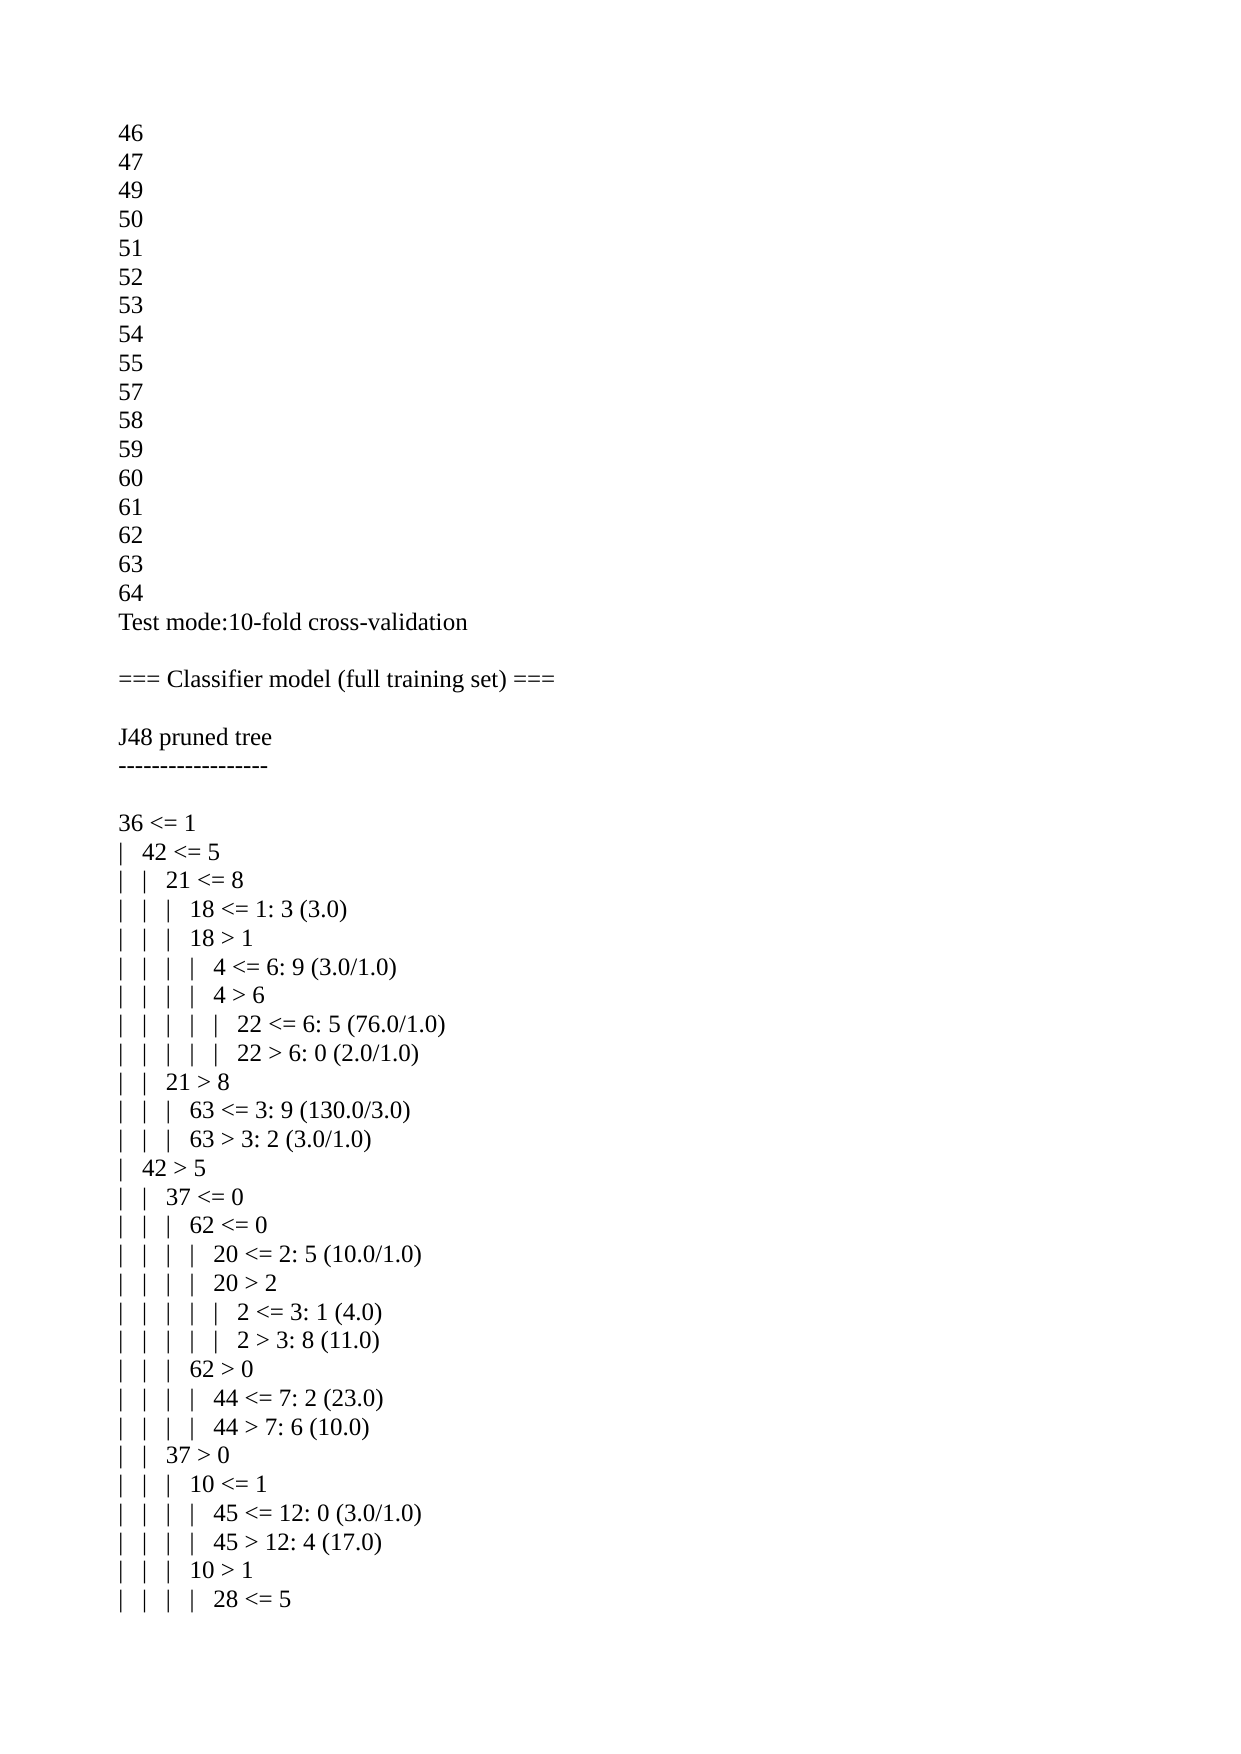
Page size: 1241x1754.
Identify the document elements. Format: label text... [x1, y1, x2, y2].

text 53 [118, 291, 1122, 319]
text | | 37 > 0 [118, 1441, 1122, 1469]
text 62 [118, 521, 1122, 549]
text | | | | 44 > 7: 6 (10.0) [118, 1412, 1122, 1441]
text 46 [118, 118, 1122, 147]
text | | | 62 > 0 [118, 1354, 1122, 1383]
text 60 [118, 463, 1122, 492]
text | | | 18 > 1 [118, 923, 1122, 952]
text | | | | | 22 > 6: 0 (2.0/1.0) [118, 1038, 1122, 1067]
text 59 [118, 434, 1122, 463]
text 36 <= 1 [118, 808, 1122, 837]
text | | | | | 2 > 3: 8 (11.0) [118, 1326, 1122, 1354]
text | | | 10 > 1 [118, 1556, 1122, 1584]
text | | 37 <= 0 [118, 1182, 1122, 1211]
text | | | | 45 <= 12: 0 (3.0/1.0) [118, 1498, 1122, 1527]
text | | | 63 <= 3: 9 (130.0/3.0) [118, 1096, 1122, 1124]
text 55 [118, 348, 1122, 377]
text 58 [118, 406, 1122, 434]
text | | 21 > 8 [118, 1067, 1122, 1096]
text | 42 > 5 [118, 1153, 1122, 1182]
text | | | | 45 > 12: 4 (17.0) [118, 1527, 1122, 1556]
text === Classifier model (full training set) === [118, 664, 1122, 693]
text | | | | | 2 <= 3: 1 (4.0) [118, 1297, 1122, 1326]
text 51 [118, 233, 1122, 262]
text 47 [118, 147, 1122, 176]
text 61 [118, 492, 1122, 521]
text | | | | 28 <= 5 [118, 1584, 1122, 1613]
text Test mode:10-fold cross-validation [118, 607, 1122, 636]
text | | | | 20 <= 2: 5 (10.0/1.0) [118, 1239, 1122, 1268]
text 52 [118, 262, 1122, 291]
text | | | 62 <= 0 [118, 1211, 1122, 1239]
text ------------------ [118, 751, 1122, 779]
text | 42 <= 5 [118, 837, 1122, 866]
text | | | | 4 <= 6: 9 (3.0/1.0) [118, 952, 1122, 981]
text | | | 18 <= 1: 3 (3.0) [118, 894, 1122, 923]
text | | | | | 22 <= 6: 5 (76.0/1.0) [118, 1009, 1122, 1038]
text | | | | 20 > 2 [118, 1268, 1122, 1297]
text 57 [118, 377, 1122, 406]
text 54 [118, 319, 1122, 348]
text 49 [118, 176, 1122, 204]
text | | | | 4 > 6 [118, 981, 1122, 1009]
text J48 pruned tree [118, 722, 1122, 751]
text | | | 63 > 3: 2 (3.0/1.0) [118, 1124, 1122, 1153]
text | | | 10 <= 1 [118, 1469, 1122, 1498]
text | | 21 <= 8 [118, 866, 1122, 894]
text 50 [118, 204, 1122, 233]
text 63 [118, 549, 1122, 578]
text 64 [118, 578, 1122, 607]
text | | | | 44 <= 7: 2 (23.0) [118, 1383, 1122, 1412]
